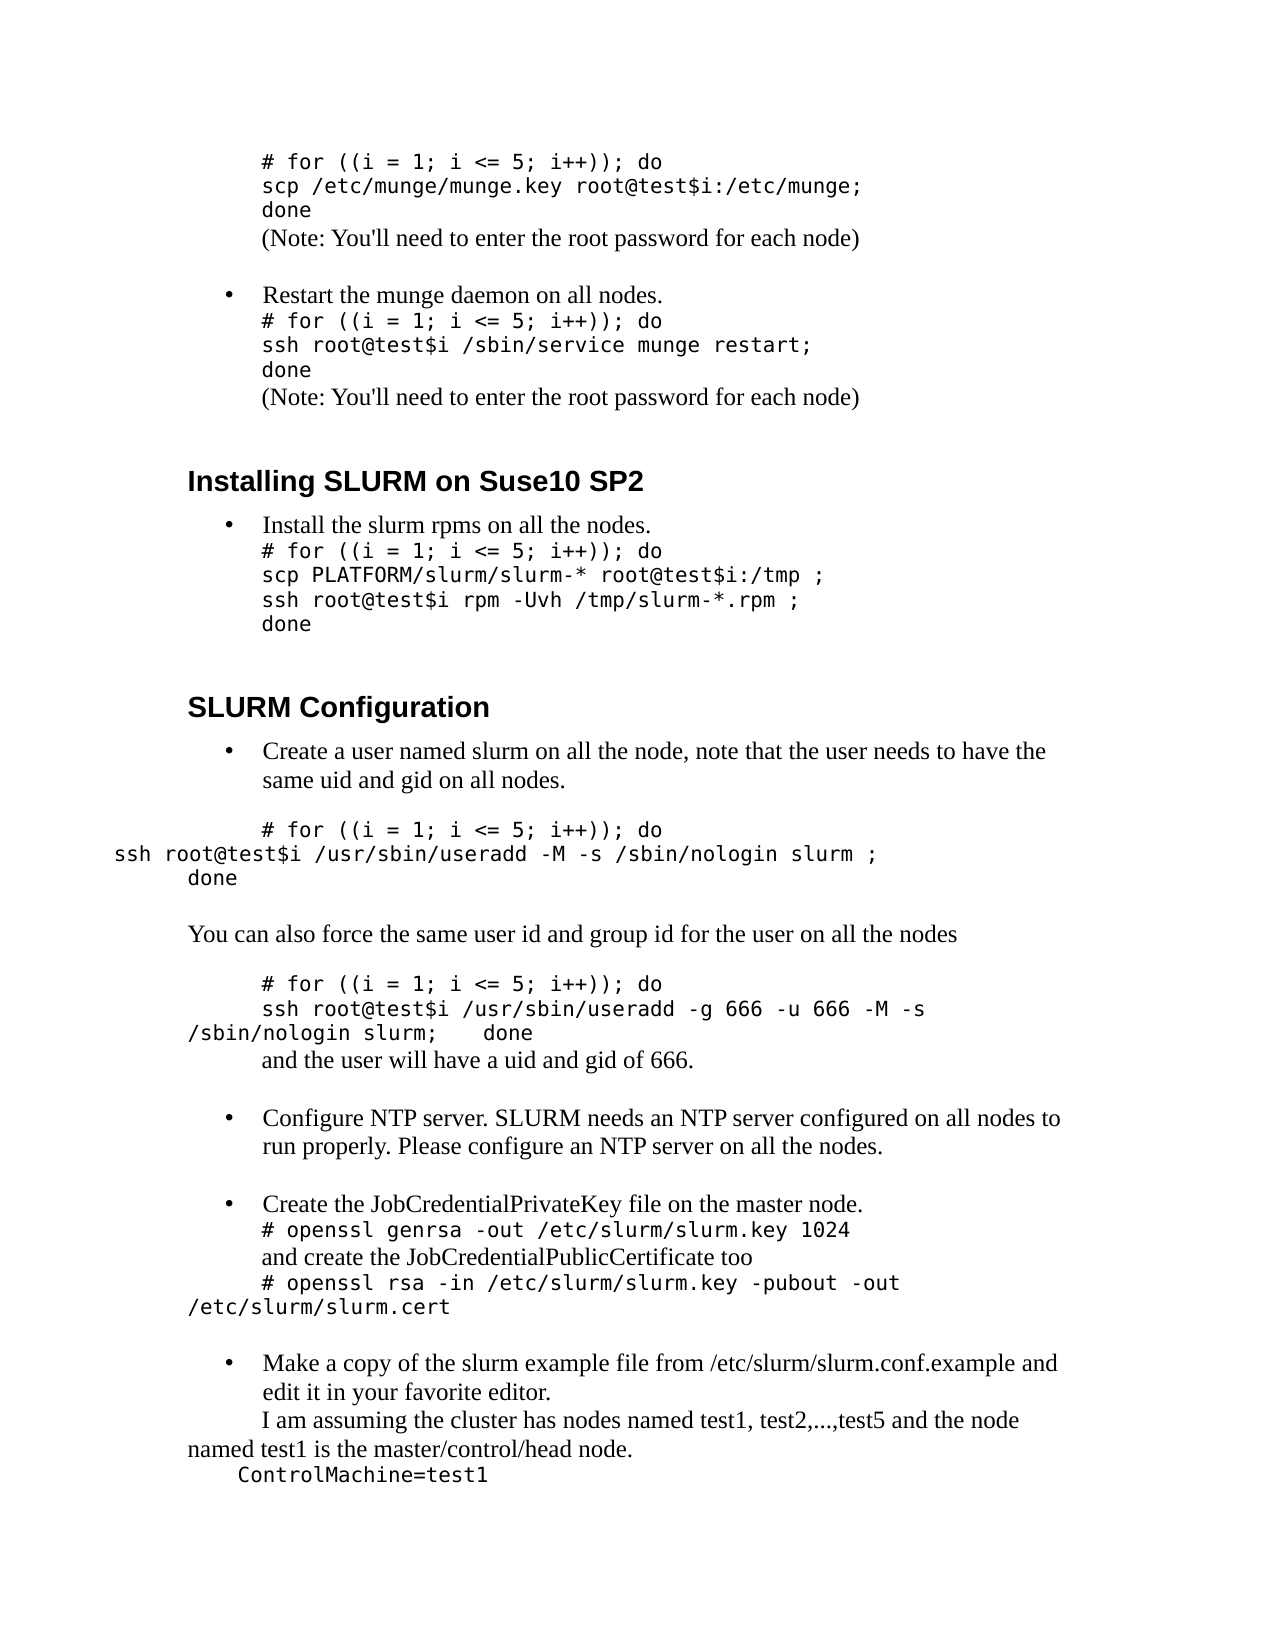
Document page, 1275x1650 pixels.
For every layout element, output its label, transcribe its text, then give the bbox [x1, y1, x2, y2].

text scp PLATFORM/slurm/slurm-* root@test$i:/tmp ; [187, 563, 1087, 588]
text # openssl rsa -in /etc/slurm/slurm.key -pubout -out /etc/slurm/slurm.cert [187, 1271, 1087, 1319]
list Make a copy of the slurm example file from /etc/slurm/slurm.conf.example and edit it in your favorite editor. [225, 1348, 1087, 1406]
text # for ((i = 1; i <= 5; i++)); do [187, 539, 1087, 563]
text and the user will have a uid and gid of 666. [187, 1045, 1087, 1074]
list Configure NTP server. SLURM needs an NTP server configured on all nodes to run properly. Please configure an NTP server on all the nodes. [225, 1103, 1087, 1160]
text (Note: You'll need to enter the root password for each node) [187, 223, 1087, 252]
text # openssl genrsa -out /etc/slurm/slurm.key 1024 [187, 1218, 1087, 1242]
text ssh root@test$i /usr/sbin/useradd -M -s /sbin/nologin slurm ; [114, 842, 1087, 866]
text ssh root@test$i /sbin/service munge restart; [187, 333, 1087, 358]
text done [187, 612, 1087, 636]
list Install the slurm rpms on all the nodes. [225, 510, 1087, 539]
text done [114, 866, 1087, 891]
text # for ((i = 1; i <= 5; i++)); do [114, 818, 1087, 842]
list Restart the munge daemon on all nodes. [225, 280, 1087, 309]
text (Note: You'll need to enter the root password for each node) [187, 382, 1087, 411]
text # for ((i = 1; i <= 5; i++)); do [187, 150, 1087, 174]
list Create a user named slurm on all the node, note that the user needs to have the same uid and gid on all nodes. [225, 736, 1087, 793]
text scp /etc/munge/munge.key root@test$i:/etc/munge; [187, 174, 1087, 198]
text done [187, 198, 1087, 223]
text ssh root@test$i /usr/sbin/useradd -g 666 -u 666 -M -s /sbin/nologin slurm; done [187, 997, 1087, 1045]
text ssh root@test$i rpm -Uvh /tmp/slurm-*.rpm ; [187, 588, 1087, 612]
subtitle Installing SLURM on Suse10 SP2 [187, 464, 1087, 498]
list Create the JobCredentialPrivateKey file on the master node. [225, 1189, 1087, 1218]
text # for ((i = 1; i <= 5; i++)); do [187, 309, 1087, 333]
text You can also force the same user id and group id for the user on all the nodes [187, 891, 1087, 948]
subtitle SLURM Configuration [187, 690, 1087, 723]
text # for ((i = 1; i <= 5; i++)); do [187, 972, 1087, 997]
text ControlMachine=test1 [187, 1463, 1087, 1487]
text and create the JobCredentialPublicCertificate too [187, 1242, 1087, 1271]
text done [187, 358, 1087, 382]
text I am assuming the cluster has nodes named test1, test2,...,test5 and the node named test1 is the master/control/head node. [187, 1406, 1087, 1463]
